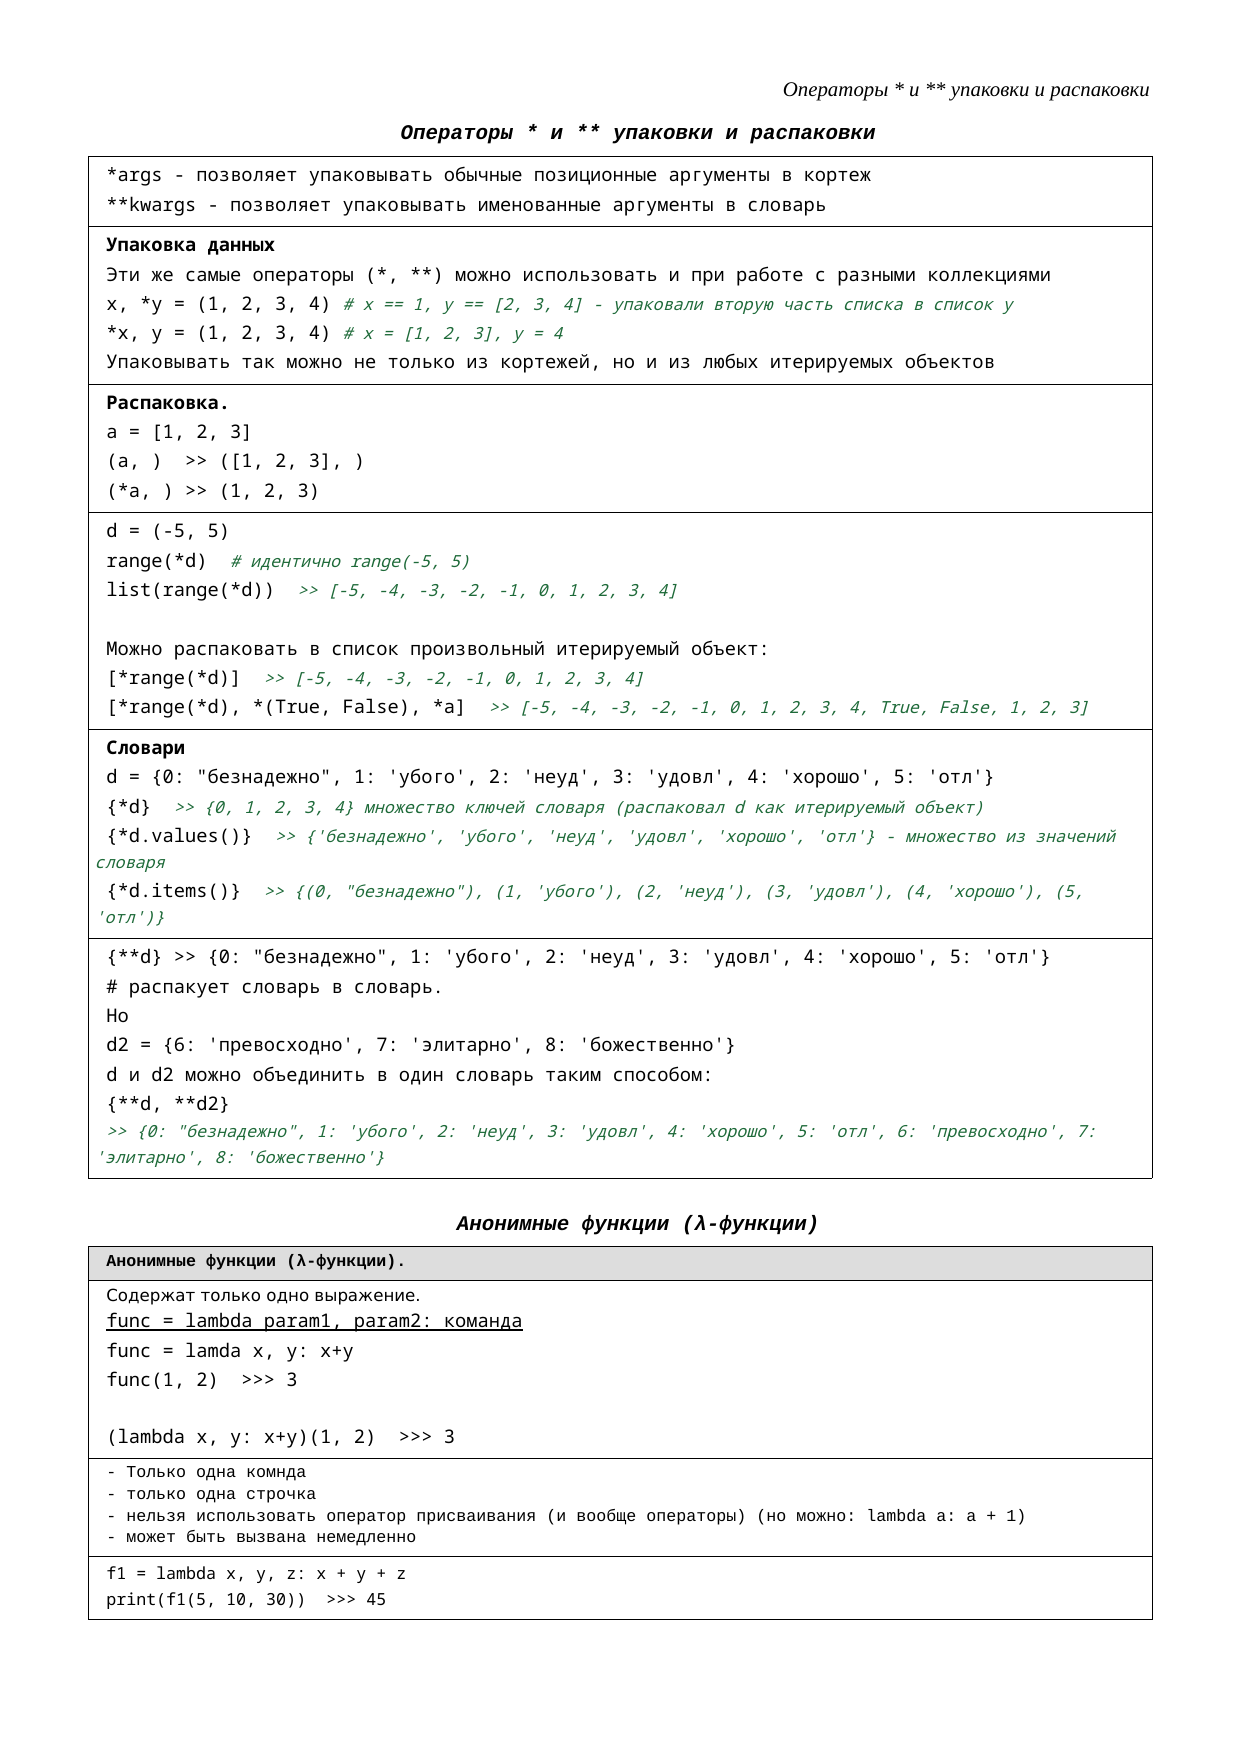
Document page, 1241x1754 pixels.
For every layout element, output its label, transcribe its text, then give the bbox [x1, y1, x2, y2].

table_cell Распаковка. a = [1, 2, 3] (a, ) >> ([1, 2, 3], ) (*a, ) >> (1, 2, 3) [89, 385, 1152, 512]
table_cell Словари d = {0: "безнадежно", 1: 'убого', 2: 'неуд', 3: 'удовл', 4: 'хорошо', 5: 'отл'} {*d} >> {0, 1, 2, 3, 4} множество ключей словаря (распаковал d как итерируемый объект) {*d.values()} >> {'безнадежно', 'убого', 'неуд', 'удовл', 'хорошо', 'отл'} - множество из значений словаря {*d.items()} >> {(0, "безнадежно"), (1, 'убого'), (2, 'неуд'), (3, 'удовл'), (4, 'хорошо'), (5, 'отл')} [89, 730, 1152, 938]
table_cell Содержат только одно выражение. func = lambda param1, param2: команда func = lamda x, y: x+y func(1, 2) >>> 3 (lambda x, y: x+y)(1, 2) >>> 3 [89, 1281, 1152, 1458]
table_header Анонимные функции (λ-функции). [89, 1247, 1152, 1280]
table_cell Упаковка данных Эти же самые операторы (*, **) можно использовать и при работе с разными коллекциями x, *y = (1, 2, 3, 4) # x == 1, y == [2, 3, 4] - упаковали вторую часть списка в список y *x, y = (1, 2, 3, 4) # x = [1, 2, 3], y = 4 Упаковывать так можно не только из кортежей, но и из любых итерируемых объектов [89, 227, 1152, 383]
subtitle Операторы * и ** упаковки и распаковки [126, 122, 1152, 146]
subtitle Анонимные функции (λ-функции) [126, 1213, 1152, 1237]
table_cell {**d} >> {0: "безнадежно", 1: 'убого', 2: 'неуд', 3: 'удовл', 4: 'хорошо', 5: 'отл'} # распакует словарь в словарь. Но d2 = {6: 'превосходно', 7: 'элитарно', 8: 'божественно'} d и d2 можно объединить в один словарь таким способом: {**d, **d2} >> {0: "безнадежно", 1: 'убого', 2: 'неуд', 3: 'удовл', 4: 'хорошо', 5: 'отл', 6: 'превосходно', 7: 'элитарно', 8: 'божественно'} [89, 939, 1152, 1177]
table_cell - Только одна комнда - только одна строчка - нельзя использовать оператор присваивания (и вообще операторы) (но можно: lambda a: a + 1) - может быть вызвана немедленно [89, 1459, 1152, 1556]
table_cell f1 = lambda x, y, z: x + y + z print(f1(5, 10, 30)) >>> 45 [89, 1557, 1152, 1619]
table_cell d = (-5, 5) range(*d) # идентично range(-5, 5) list(range(*d)) >> [-5, -4, -3, -2, -1, 0, 1, 2, 3, 4] Можно распаковать в список произвольный итерируемый объект: [*range(*d)] >> [-5, -4, -3, -2, -1, 0, 1, 2, 3, 4] [*range(*d), *(True, False), *a] >> [-5, -4, -3, -2, -1, 0, 1, 2, 3, 4, True, False, 1, 2, 3] [89, 513, 1152, 728]
table_header *args - позволяет упаковывать обычные позиционные аргументы в кортеж **kwargs - позволяет упаковывать именованные аргументы в словарь [89, 157, 1152, 226]
